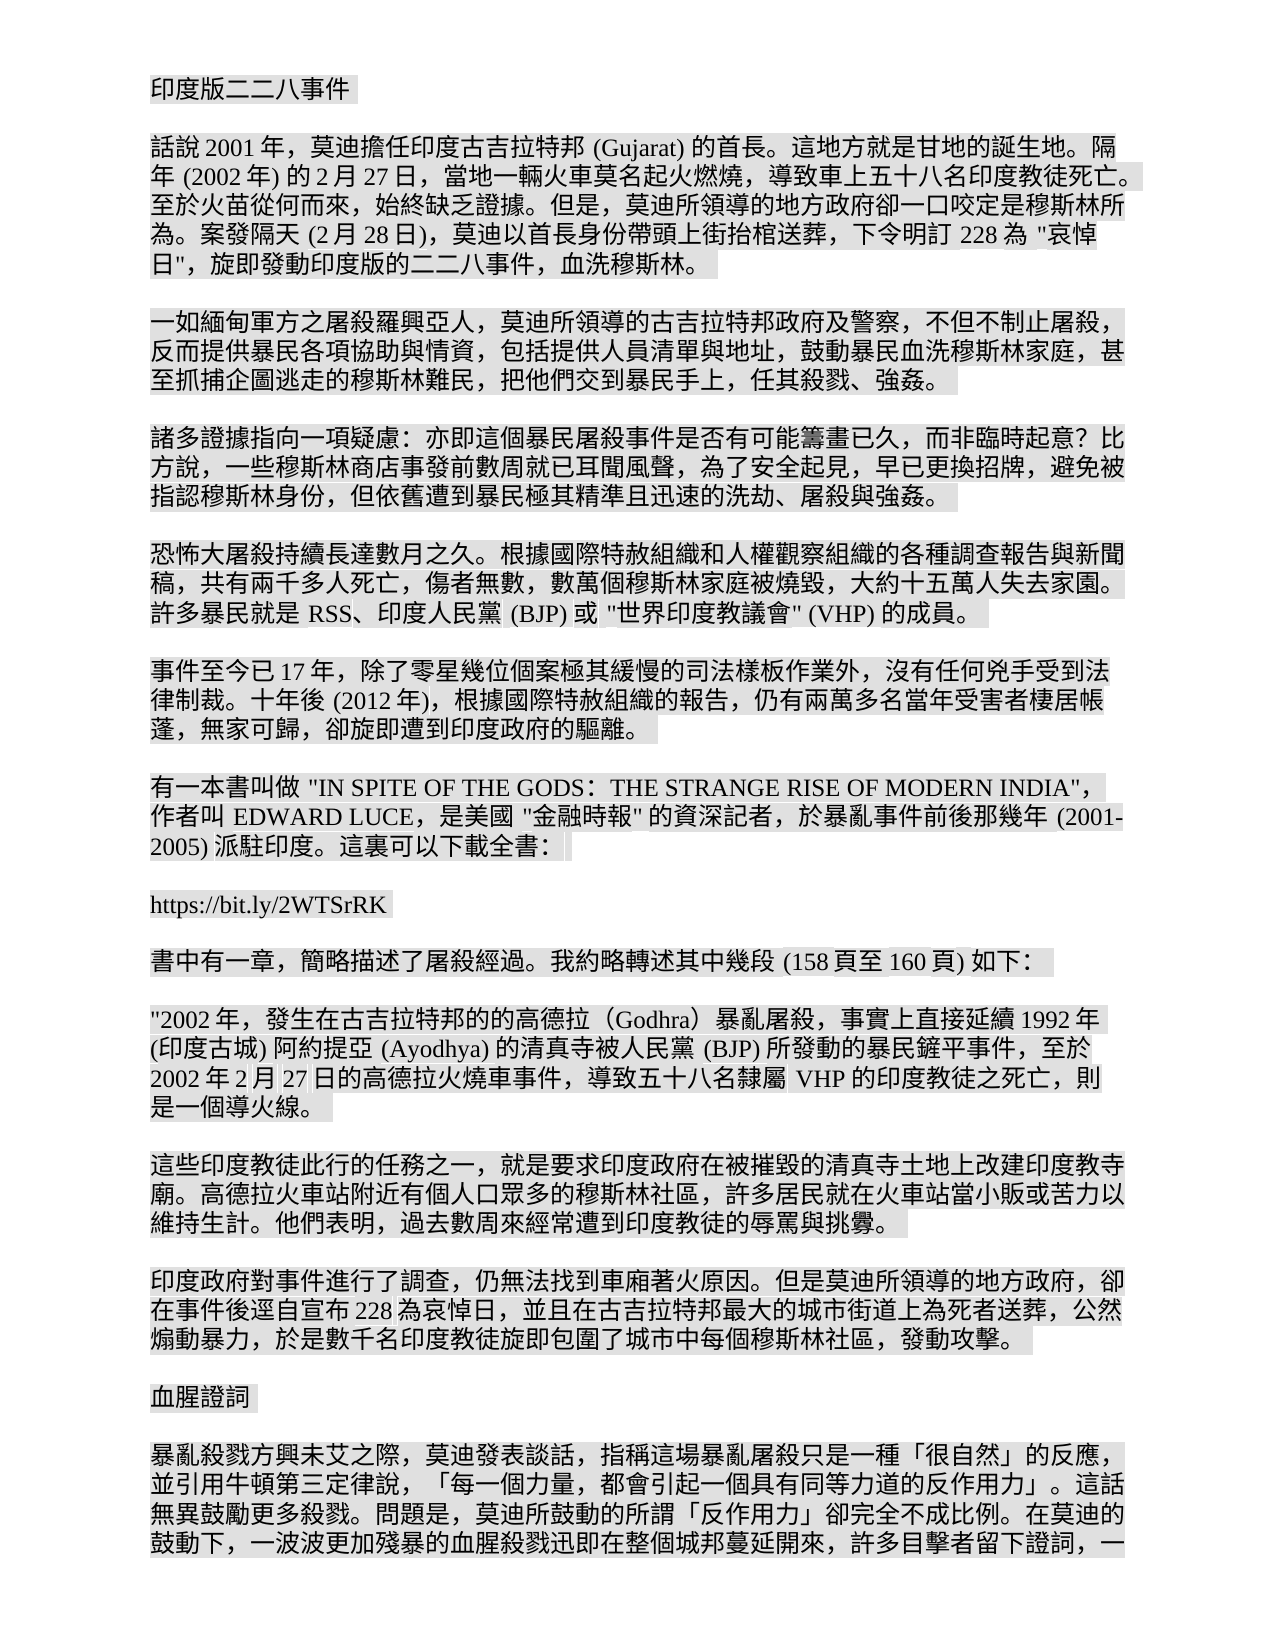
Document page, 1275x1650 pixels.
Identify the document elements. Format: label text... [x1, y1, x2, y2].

text 卡韓政變 (89)：印度大選啟示錄 陳真 2019. 06. 20. 一篇報導 底下是前天 (6月18日) 聯合報的新聞，標題是："民主失靈？世界最大民主國家逾4成國會議員是刑事犯"。報導指出： 「印度總理莫迪的人民黨，在近日的國會大選中獲得歷史性勝利，但同時也暴露出金錢、權力和政治人物操守問題對於這個世界最大民主國家的影響。據美聯社報導，本屆下議院議員中，43%面臨刑事訴訟，超過四分之一的議員涉及性侵、謀殺或謀殺未遂。 這些議員仍可就任，因為還沒被定罪。印度司法體系積壓了大約三千萬宗案件，審判過程經常拖延數十年。當涉案議員被問到涉及的官司時，總是宣稱遭政敵誣陷。 儘管莫迪2014年競選時誓言清除貪腐，但問題似乎愈來愈糟。從1960年代起，一些印度政治人物開始和黑道掛勾，取得資金和選票。黑道人物有樣學樣，乾脆自己投身政治。檢調官員在選戰期間起出大量賄選財物，總價值高達5億美元，包括1.2億美元的現金，是2014年查獲金額的3倍。 選舉花費愈來愈高，變相鼓勵財力雄厚的黑道人物投入政治。新德里的「媒體研究中心」統計，今年印度各政黨和候選人總共花費86.5億美元打選戰，比5年前高出一倍，一般人根本沒有從政的財力。 分析家表示，另一個貪腐的關鍵原因是印度政黨獲得資助的方式。印度政黨允許接受外國資金，任何公司都可以捐贈任意金額給任何政黨、個人或團體；公司還可以透過選舉債券匿名捐款。捐助者不需公開他們捐助哪個政黨，政黨也不用公開資金來源。」 看見台灣 從印度身上，你就能看見台灣。台灣的假民主真黑金體制及美帝殖民主義之可怕程度如果是1，那麼印度恐怕就是1000 (我們該因此感到慶幸嗎？)。程度雖不同，但本質同一。 一如台海兵戰風險，印度很可能會是中國日後一個具有挑釁實力的心腹大患。2005年，美國國家情報委員會 (National Intelligence Council) 出版一本 "型塑全球未來" (Mapping the Global Future: Report of the National Intelligence Council's 2020 Project) 的研究報告： https://amzn.to/2WSjSeW 這書開宗明義指出： Why India's Relations with the United States and China Will Shape the World in the Twenty-first Century? The likely emergence of China and India as new major global players—similar to the rise of Germany in the 19th century and America in the 20th century—will transform the geopolitical landscape, with impacts potentially as dramatic as those of the previous two centuries. (為何印度和中國與美國的關係將決定 21世紀的面貌？中、印兩國的崛起，成為全球政治新玩家--這很像德國與美國分別在十九世紀和二十世紀的崛起--終將改變地緣政治的風貌，一如前兩個世紀那般影響深遠且戲劇化。) 不過，這部份不是我現在要說的。我只是想說，台灣不會僅僅只是台灣，不會僅僅只是一個島嶼的現在與未來，而是一整個世界局勢的一部份，一個棋子。這棋子究竟能有多少自主作為，究竟如何趨吉避凶抑或放任豺狼橫行，也許將深深影響島嶼居民好幾代人的命運。 因為美國擺明衝著中國而來的 "重返亞洲" 與 "印太戰略"，我對印度向來十分關注，從而也略微有點了解，一直想寫些東西，但千言萬語寫不完，不知從何說起。當主流媒體近乎完全消音或扭曲某些事時，你若提起，哪怕只是提起一些基本事實與普通常識，人們聽在耳裏，也許就會像聽到什麼陰謀論或偏激言論或天方夜譚那樣不足採信。不過，事實就是事實。我所知道的，恐怕都還遠遠不及黑暗事實的千百分之一。 從莫迪說起 就從最近在印度國會大選中再度大獲全勝的印度總理莫迪 (Narendra Modi) 說起吧。莫迪出身 Rashtriya Swayamsevak Sangh (印度國民志願服務團)，簡稱 RSS，是一個鼓吹暴力的印度教準軍事極右組織，視穆斯林為敵，宣揚印度教民族主義，其成員從年幼起便訓練使用刀劍棍棒，灌輸仇視異教徒之思想，屢次發動針對穆斯林之流血衝突，旨在追求建立一個具有極端排它性的 "印度教的印度"，認為那才是 "正港ㄟ印度人" 。泰戈爾曾把這樣一種意識形態斥之為印度種種痛苦問題的 "根源"，指其傷害印度甚鉅。 莫迪一方面是RSS成員，其所屬的 "印度人民黨" (Bharatiya Janata Party，簡稱 BJP)，就是在 RSS 的支持下成立，兩者成員重疊，系出同源，沆瀣一氣，屬 RSS 的政治側翼，而 "世界印度教議會" (簡稱 VHP) 則屬 RSS 的宗教分支，裏頭的 Bajrang Dal (我不知道中文怎麼翻譯) 則是負責武裝攻擊的百萬青年軍。 當年暗殺甘地的兇手，就是 RSS 的成員，至今仍被該組織視為 "印度人的英雄"；種種親美反中、仇視穆斯林的基本論調與熱血沸騰，跟台灣十分相似，動不動就是 "咱勇敢ㄟ印度人"，強調什麼 "正港ㄟ印度人"，排斥所謂外來者。差別只是在於台灣仇中反華但不反穆斯林，也不搞大屠殺。 一如人權紀錄極端可怕的沙烏地阿拉伯是美國所領導的 "民主世界" 成員，印度亦然，它是美國反中的忠實盟友。因此，哪怕它如何瘋狂違反人權，如何姦殺擄掠，如何虐殺異己，如何大規模挑起宗教血腥衝突與仇恨，照樣還是民主世界發光發亮的所謂 "民主燈塔"。 對此你不覺得很離譜嗎？千百倍於中國的人權惡行，卻不為世人所知，而中國的一點雞毛蒜皮小事，比方說根本一點問題也沒有的逃犯條例，卻硬是被西方主流媒體給抹黑得好像什麼人人得而誅之的世界巨大恐怖罪行。 各位整天跟著吶喊自由民主的蠢血沸騰者，不妨把熱血降一下火，不妨先冷靜地細細思量並深入了解所謂民主國家、民主友人、民主世界以及所謂獨裁國家等等等，究竟是什麼樣的真實樣貌，然後再來熱血沸騰也不遲。 阿基米德有句名言說，"給我一個支點，我就能撐起一個地球"。我也有個名言：給我一個主流媒體，我保證能讓你隨時莫名其妙就熱血沸騰。 事實上，莫迪因為鼓吹暴力，屢屢挑起族群血腥衝突事件，許多國際人權機構呼籲將他繩之以法，過去曾遭美國禁止入境，禁令長達九年。可是，當他聲勢鵲起、選上總理後，這位曾經主導一場針對穆斯林的大屠殺、導致兩千多人死亡及十五萬人流離失所的恐怖份子，竟然一夕之間就不恐怖了，變成 "民主同盟" 了。 印度版二二八事件 話說2001年，莫迪擔任印度古吉拉特邦 (Gujarat) 的首長。這地方就是甘地的誕生地。隔年 (2002年) 的2月27日，當地一輛火車莫名起火燃燒，導致車上五十八名印度教徒死亡。至於火苗從何而來，始終缺乏證據。但是，莫迪所領導的地方政府卻一口咬定是穆斯林所為。案發隔天 (2月28日)，莫迪以首長身份帶頭上街抬棺送葬，下令明訂 228 為 "哀悼日"，旋即發動印度版的二二八事件，血洗穆斯林。 一如緬甸軍方之屠殺羅興亞人，莫迪所領導的古吉拉特邦政府及警察，不但不制止屠殺，反而提供暴民各項協助與情資，包括提供人員清單與地址，鼓動暴民血洗穆斯林家庭，甚至抓捕企圖逃走的穆斯林難民，把他們交到暴民手上，任其殺戮、強姦。 諸多證據指向一項疑慮：亦即這個暴民屠殺事件是否有可能籌畫已久，而非臨時起意？比方說，一些穆斯林商店事發前數周就已耳聞風聲，為了安全起見，早已更換招牌，避免被指認穆斯林身份，但依舊遭到暴民極其精準且迅速的洗劫、屠殺與強姦。 恐怖大屠殺持續長達數月之久。根據國際特赦組織和人權觀察組織的各種調查報告與新聞稿，共有兩千多人死亡，傷者無數，數萬個穆斯林家庭被燒毀，大約十五萬人失去家園。許多暴民就是 RSS、印度人民黨 (BJP) 或 "世界印度教議會" (VHP) 的成員。 事件至今已17年，除了零星幾位個案極其緩慢的司法樣板作業外，沒有任何兇手受到法律制裁。十年後 (2012年)，根據國際特赦組織的報告，仍有兩萬多名當年受害者棲居帳蓬，無家可歸，卻旋即遭到印度政府的驅離。 有一本書叫做 "IN SPITE OF THE GODS：THE STRANGE RISE OF MODERN INDIA"，作者叫 EDWARD LUCE，是美國 "金融時報" 的資深記者，於暴亂事件前後那幾年 (2001-2005) 派駐印度。這裏可以下載全書： https://bit.ly/2WTSrRK 書中有一章，簡略描述了屠殺經過。我約略轉述其中幾段 (158頁至160頁) 如下： "2002年，發生在古吉拉特邦的的高德拉（Godhra）暴亂屠殺，事實上直接延續1992年 (印度古城) 阿約提亞 (Ayodhya) 的清真寺被人民黨 (BJP) 所發動的暴民鏟平事件，至於2002年2月27日的高德拉火燒車事件，導致五十八名隸屬 VHP 的印度教徒之死亡，則是一個導火線。 這些印度教徒此行的任務之一，就是要求印度政府在被摧毀的清真寺土地上改建印度教寺廟。高德拉火車站附近有個人口眾多的穆斯林社區，許多居民就在火車站當小販或苦力以維持生計。他們表明，過去數周來經常遭到印度教徒的辱罵與挑釁。 印度政府對事件進行了調查，仍無法找到車廂著火原因。但是莫迪所領導的地方政府，卻在事件後逕自宣布228為哀悼日，並且在古吉拉特邦最大的城市街道上為死者送葬，公然煽動暴力，於是數千名印度教徒旋即包圍了城市中每個穆斯林社區，發動攻擊。 血腥證詞 暴亂殺戮方興未艾之際，莫迪發表談話，指稱這場暴亂屠殺只是一種「很自然」的反應，並引用牛頓第三定律說，「每一個力量，都會引起一個具有同等力道的反作用力」。這話無異鼓勵更多殺戮。問題是，莫迪所鼓動的所謂「反作用力」卻完全不成比例。在莫迪的鼓動下，一波波更加殘暴的血腥殺戮迅即在整個城邦蔓延開來，許多目擊者留下證詞，一些血腥場面也被電視鏡頭記錄下來。 其中，最令人髮指的是暴徒們傷害穆斯林婦女和兒童的方式。暴徒們往往聚眾輪姦婦女，事後便把煤油灌進婦女及兒童的喉嚨，用點燃的火柴引發烈火，數百人就站在一旁雀躍歡呼，欣賞這奇特且令人毛骨悚然的屠殺婦孺與小孩的方式。暴徒們以此虐殺方式，做為一種報復性的殺戮儀式。 暴徒們還會刻意把受害婦孺與小孩的男性家庭成員全數拖到火刑現場，逼迫他們親眼目睹妻子兒女的喉嚨被灌入媒油活活燒死的痛苦慘狀，然後接著再把這些男性也一一凌虐至死。 這一切暴行顯然早有預謀，因為暴亂者手上居然擁有平常人無法取得的官方選舉人名冊，藉以在混合社區裏頭迅速揪出穆斯林家庭。暴徒們同時也能準確無誤地找出穆斯林商鋪，儘管這些店家早有預警，早已改用印度教名字的店面招牌，卻依然難逃毒手。凡此種種，包括暴徒們屠殺的形式及超高效率，在在指明此一暴亂屠殺事件似乎早有預謀。 另一方面，警察在這場暴亂殺戮中所扮演的角色亦同樣令人震驚。他們對眼前發生的姦殺擄掠不但袖手旁觀，甚至還充當暴徒們的幫手，例如提供當地穆斯林家庭的住址，並且把企圖逃亡的穆斯林難民抓回來，交由暴徒處置。印度國內的人權團體及諸多國際人權組織都曾對此一事件開展大規模調查，充足的證據顯示，古吉拉特邦的警察收到上頭指示，不要阻止血腥暴力。 一位穆斯林婦女在一次司法調查中提出證詞，她說： 「暴徒們抓住我的丈夫，先是用劍往他頭上砍了兩下，然後把汽油澆在他的眼睛上，活活把他燒死。我的小姑則是被拖去剝光了衣服供人強姦，當時她的懷裏還抱著一個三月大的小嬰兒。強姦之後，暴徒們就把汽油澆在她身上，點火燒死，並且把嬰兒也丟入火堆中活活焚燒。 我的婆婆年邁無法爬樓梯，因此她和一個四歲的孫子就留在一樓。婆婆告訴他們說，儘管拿走所有的金錢和珠寶，求你們放過孩子。他們確實把錢財全拿走了，但仍然還是點火把孩子活活燒死。社區的少女們全被剝光了衣服，先是輪姦，然後也一一焚燒至死。警察就在現場觀看，他們全是暴徒的幫兇。」 以上只是許多人權組織所記錄的數百份目擊者證詞之一。事件中，警方卻不願接受受害者的報案，也不願為他們做筆錄。" 即便在如此殘暴的血腥事件後，莫迪依舊公開表示： 「穆斯林是我邦的外來者，同時也是我們的敵人以及社會潛在的恐怖份子。穆斯林如果想要在此過上一個和平安定的生活，就必須對印度文化俯首稱臣，並且應該平靜地接受你們的次等國民地位。而且，倘若膽敢再發生對印度教徒的攻擊事件，那麼，等待穆斯林的，將會是更加殘酷恐怖的報復。」 痛苦與疼痛 以上是 "IN SPITE OF THE GODS：THE STRANGE RISE OF MODERN INDIA" 這書裏頭的一小段資料記載。整個惡行泯滅人性，罄竹難書。每次想到這類事情，心裏的悲痛，難以言喻。與其說我痛恨這樣一些人，痛恨這樣一種橫行於世的詐騙政治，不如說我實在很同情你我做為一個 "人" 的這樣一個基本事實。我因此很難不相信上帝，因為如果世上沒有神，根本沒有人能救贖我們脫離深重的罪孽和痛苦。 痛苦 (suffering) 旁人無法代為承受，只能祈求上天憐憫。但是，疼痛 (pain) 卻很具體，只是一種神經生理反應，卻帶來肉體莫大的折磨。我因此從小有個很深的心願，要是世上的一切疼痛可以量化，可以累積，然後可以全數轉移，我很希望能夠承受世上一切疼痛的總和。若能如此，我一定不會覺得疼痛，而且會很開心才對。但我知道，這種心願永無實現的可能，只是一場美麗空話，就好像我常想摘幾顆星給不管是誰的小孩玩一樣。 印太民主同盟？ 最近印度國會大選，莫迪一如過往，再度推出許多恐怖份子參選，其中一位特別惡名昭彰，名叫 Pragya Singh Thakur，是位女性，是個貨真價實的恐怖份子，曾於2008年，針對穆斯林社區及各地清真寺，策畫印度馬萊岡 (Malegaon) 城市的連環爆炸案，奪取十數條人命。不但至今逍遙法外，而且這回國會大選，竟然還以壓倒性票數獲勝。 由此也可以看出，印度在所謂民主外衣下，整個社會朝向一種強調某種自我認同的極端化；只要打著反中、反穆斯林、"捍衛正港ㄟ印度人" 的口號，往往就能囊括大多數選票。一如台灣的民進黨，印度政客們同時也熱烈響應美國旨在圍堵與消滅中國的 "印太戰略"，不斷對民眾洗腦，造謠渲染事實上根本不存在的中國侵略威脅，不斷加強和美國的 "反中" 同盟關係，以便從美方獲得更多藉以掠奪個人權位與私利的政治保障。 你看，這兩年來，民進黨幾乎每天不斷附和美國的 "印太戰略"，每天高歌民主與人權，動輒就說什麼惟有加入印太戰略，才能捍衛台灣與世界的民主自由與人權云云。就在這個月初 (六月二日)，蔡英文又在講什麼 "印太" 了。她說： 「台灣民主自由是世界公認。如果台灣守不住，民主自由也就守不住，現在的台灣已經不是兩岸關係裡頭的台灣，而是印太地區的台灣。現在，我們當一個台灣人已經比較有尊嚴。」 報上說，蔡英文此話一出，立即引起現場民眾同聲歡呼附和。這類民主鳥話，特別是在校園，更是反應熱烈。在這樣一個徹底封閉的小島上，洗腦威力之強大，若非身處島嶼之中，實難想像。在這島上，不管多麼荒唐離譜的謊言，不管多麼違反事實的陳述，照樣能洗進幾乎每個人 (特別是年輕人) 的腦子裏，進而跟著朗朗上口。極少數對之稍有異議者，就會變成眾矢之的，全民公敵。 前些日子 (六月四日)，蔡英文和前駐日美軍司令Edward A. Rice見面，再三保證台灣將會「持續為印太戰略貢獻心力，共同維護民主自由」。可以說幾乎無時無刻，綠營及其一大票走狗們，就像壞掉的唱盤那樣，不斷反覆播放類似論調。例子俯拾皆是，例如蔡英文的什麼 "想想論壇" 寫著：「台灣和印度都是民主國家，雙方存在著民主價值與民主制度上的自然親近感」，所以雙方應密切合作，打擊中國獨裁，捍衛民主與自由云云。 再舉個例，2007年時，阿扁仍當權，游錫堃擔任民進黨主席，接見印度國會議員訪問團時，致詞表示「肯定印度民主發展與經濟崛起的雙頭並進，反觀中國雖然經濟起飛，但其獨裁政權卻帶來很大的威脅。」並說：「近年來，中印兩國經濟發展表現亮眼，卻有極大差異，其中印度是一個民主國家，而中國卻是一個獨裁國家，其經濟發展對於亞太地區的和平毫無幫助，帶來很大的威脅」。 或是像綠油油的《民報》，最近甚至大力歌頌印度剛落幕的國會大選是「偉大、神聖的民主」，它如此寫道： 「當今的獨裁中國政權，已經不只是禍害自己的國民而已，它正迅速地用其巨額金錢滲透、摧毀全世界的民主和經濟體制！獨裁政權的經濟越發達，越對自由世界構成威脅，只有像印度這種民主體制下的大國經濟發展，才能促使世界經濟的良性發展和競爭。印度人民用選舉來捍衛自己神聖的權利，其智慧遠超中國的御用文人們。僅僅這一點，就是偉大的印度，偉大的印度人民！絕對超過中國，超過中國人！」 我常納悶，這究竟是無知還是無恥？真的有人這麼無知嗎？還是無恥透了頂？並且以為大家全是腦殘或不識字？所以隨便他們胡扯瞎掰？ 你知道印度選舉是怎麼選的嗎？特別是莫迪的印度人民黨 (BJP)，更是惡行昭彰，暴力橫行；造謠抹黑及全面性的假新聞及做票那就不用說了，基本上就是一種槍口下的選舉：暴力私刑不斷，跺手跺腳、法外處決、綁架殺人，性侵婦孺，各種威脅恐嚇，罄竹難書。看你是要命還是要自主投票？稍有不慎，小命難保。至於買票賄選或期約賣官等等等，基本上就是一種選舉常態。 人民的一般生活更是無端困苦，財富全被政客與財團掠奪。舉個例，各位去過印度就知道，你必須隨時買瓶裝水或礦泉水喝，否則健康難保，因為水源太髒太可怕了。這也說明了為何印度的新生兒死亡率那麼高的主要原因之一，大多出於水源污染，致病而死。可是，你知道為什麼印度政府始終不改善飲水基本衛生安全嗎？因為礦泉水或瓶裝水公司往往由財團及政客掌控，藉以賺取暴利。 我其實很不想講這些，因為印度之為惡程度，遠遠超過這些 "小事" 幾百萬倍之可怕。 仇恨 在21世紀的今天，在大多數國家裏面，你很少會見到像印度這樣一種由政府所組織動員的大屠殺；政權背後的撐腰者就是美國。只要你仇中反華，看你要怎姦殺擄掠都沒關係，照樣是偉大的民主國家。反之，就是萬惡的獨裁政權。 一位印度專欄作家 S.K. Pande，曾寫了幾篇文章，說明莫迪和美國的關係之密切程度，猶如當年入侵伊拉克時英國首相布萊爾和美國總統布希之密切；只是這回的打擊對象不是伊拉克，而是中國。他並指出，整個印度政壇充斥著 CIA與美國各方勢力代理人，而這些人跟 RSS 的關係特別密切。 印度有一位專門研究 RSS、非常著名的學者 Desh Raj Goyal，年少時曾加入 RSS，更進一步指證歷歷說明印度這股主流勢力和 CIA千絲萬縷的關係。印度最高法院於2014年亦曾判決，BJP及其它政黨違法接受外國勢力的金援與賄賂，並特別指出 CIA 往往透過經援所謂學術研究、文化與宗教活動及各種志工營隊或企業等等活動，掩人耳目，藉以在它國境內從事洗腦與顛覆活動。 重點是，一般人知道以上這一切嗎？不但不知道，而且還真以為什麼捍衛民主自由，還真以為台灣好棒好偉大，加入這樣一個維護什麼民主自由的偉大陣營。 2017年的 8月15日，適逢印度獨立70周年。然而就在當時，印軍入侵中國邊界，雙方對峙長達數月之久。在某個廣場上，面對數萬群眾，莫迪提出一個口號叫做「打造新印度」。莫迪說，「新印度就是要反恐，並且要積極和美國等國家一起併肩作戰，打擊恐怖主義」。可是，印度最大的恐怖主義根源，不就是莫迪及其所屬的 RSS 和 BJP 長年所倡導的種種排它性思想嗎？ 莫迪還說，在「新印度」之中，貪污腐敗「將沒有容身之處」。這其實就跟吃銅吃鐵無所不貪的民進黨高喊清廉是一樣的意思。 莫迪的「新印度」，事實上就是我上面所描述的這樣一種由 RSS所主導的印度：仇中反華反穆斯林，貪污腐敗，泯滅人性，顛倒是非黑白，乃至兄弟血腥相殘。 大家要以為台灣不會走上那樣一種極端。各位不妨看看二戰時的烏克蘭和波蘭之內部族群血腥相殘 (強烈推薦 Wojciech Smarzowski 所導演的 Volhynia，台譯 "仇恨")，不妨看看科索沃，看看塞爾維亞，看看南斯拉夫，看看這一切被西方外來勢力所挑起的兄弟相殘之極端血腥以及極端令人訝異。帝國勢力入侵，刻意操弄族群對立，而仇恨居然可以這樣就被憑空大量製造出來，進而無限氾濫。 操弄高手與最終解決方案 莫迪表示，在自由的「新印度」裏頭，絕不容許打著「信仰」的旗號從事暴力活動。可是，這樣一種宗教極端主義的暴力行徑，恰恰是莫迪所專長。莫迪還說：「我們必須下定決心，在2022年之前實現印度『自由戰士』（指聖雄甘地）的夢想。」很可笑吧，在甘地的誕生地一手製造印度版228大屠殺的就是莫迪。 莫迪的政治同夥，同時也是 VHP 的總書記 Praveen Togadia，在談到莫迪所發動的這場針對穆斯林的大屠殺時，竟然如此說道：「穆斯林的暴力氾濫，那是因為我們的國家追隨甘地，縱容所致。因此，我們不再需要甘地。」上面提到的那位由莫迪提名、數年前曾製造連環爆炸案殺死十數條人命的恐怖份子 Pragya Singh Thakur，甚至還多次讚揚殺害甘地的兇手是「真正的愛國者」。 跟台灣一樣，這些政客也深獲印度年輕人喜歡，並且也有著一群太陽花式 "覺醒青年"，也是很喜歡砸銅像。砸誰的銅像呢？就是甘地；把甘地砍頭或毀容。為什麼？因為他們認為甘地不愛印度，是穆斯林的同路人，是印度教的叛徒。 你必須明白，這些政客雖然壞，但他們一點都不笨，他們全是政治操弄的高手，講的是一套，做的又是另一套，而且人前人後言行不一，一如台灣之人渣政客們，十分精於操弄。 有位印度導演叫做 Rakesh Sharma，拍了一部長達三個半小時的記錄片 "Final Solution" (最終解決方案)，詳實記錄與調查採訪莫迪在 2002 年所發動的那場大屠殺。"最終解決方案" 一詞取自納粹針對猶太人的種族滅絕計畫，導演藉以指稱類似莫迪所代表的那樣一種盛行於印度的主流勢力，排斥所謂異族或異己或外來者與後來者，並以自身認同為傲，一如納粹一般。 我沒看這片子，但我知道這位導演講了一些話，他說，諸多跡象與證據顯示，該場大屠殺是莫迪政府及其政黨所幕後策動；姦殺擄掠的背後，更有著這樣一種主流意識形態：亦即對自身認同充滿 "驕傲"，強調一種 "正宗" 或 "正港ㄟ" 、土生土長的印度人認同；不但宗教必須正港，文化、政治、地域與語言也必須正港，強調建立一種 "真正的" 印度本土政權，否則就是不愛印度，是印度之敵。 因此，對穆林與基督教等等 "後來者"、"外來者" 或 "侵入者" 乃至鄰近的中國充滿敵意，認為這些人事物都是 "最終" 必須 "解決" 的對象。在 "最終解決" 來到之前，這些有毒有害的人事物，都不應該跟正港的印度人享有同等資源與權利地位。例如，政府曾經集體驅逐數百名穆斯林學生，強迫他們轉學到偏遠地區，因為他們沒有資格跟正港的印度人享有同樣的教育資源或醫療資源。 導演還說，這些政客及其文化代言人極為擅於利用新聞事件加以政治操弄，騙取選票，更是廣獲年輕族群的熱烈支持。 結尾：特別為 half-witted 而寫 我這文章，算一算九千多字，花了我兩個夜診後極其疲憊的夜晚。頭腦昏沉，詞不達意，但我若不踩煞車，別說九千字，九萬字我都能一直寫下去。因為眼睛有事，現在寫東西特別吃力，但我能做的也就是這些了。 這跟韓國瑜有什麼關係嗎？當然有關係，但我當然不是為了他或僅僅為了一個選舉而寫，而是特別為了維根斯坦所說的那些 "half-witted" 而寫。"half-witted" 就是指一個人僅僅只有一半的智能，翻譯成大白話就是腦殘。腦殘者往往特別會以為自己很有自主判斷力，具有什麼獨立思考的能力。 今天晚餐時，學姊提到說有個國中生當面嗆罵韓國瑜。那學生說韓國瑜 "很可笑"，竟然想選總統，"只會向中央申請一些奇奇怪怪的經費 (指防治登革熱)"；這學生還烙英文說這樣只會傷害韓國瑜的什麼 "reputation"。我的天啊！不要拉我，我真的很想去撞牆。 我跟學姊說，大多數人其實只能被洗腦，所以良善的政權應該盡量把持洗腦的權柄與媒體，才能使人、使社會走上正途。至於所謂獨立思考的能力，我以前以為那是一種眾人都能培養的能力，但我現在不這麼想了。我認為那是天才的特徵，僅僅屬於極少數聰慧者。 至於一般人，你恐怕只能直接告訴他答案，然後再來教他怎麼演算出某個答案來，你很難期待每個人能夠培養出獨立思考能力。人們其實連思考都不會，更不用說什麼獨立思考了。 最近看到一個漫畫很好笑，上面寫著："千萬不要小看一大群白癡的威力。" 我因此為 half-witted 而寫，看看能不能幫忙填滿這一大群人另一半消失的腦子。 [150, 75, 1125, 1558]
